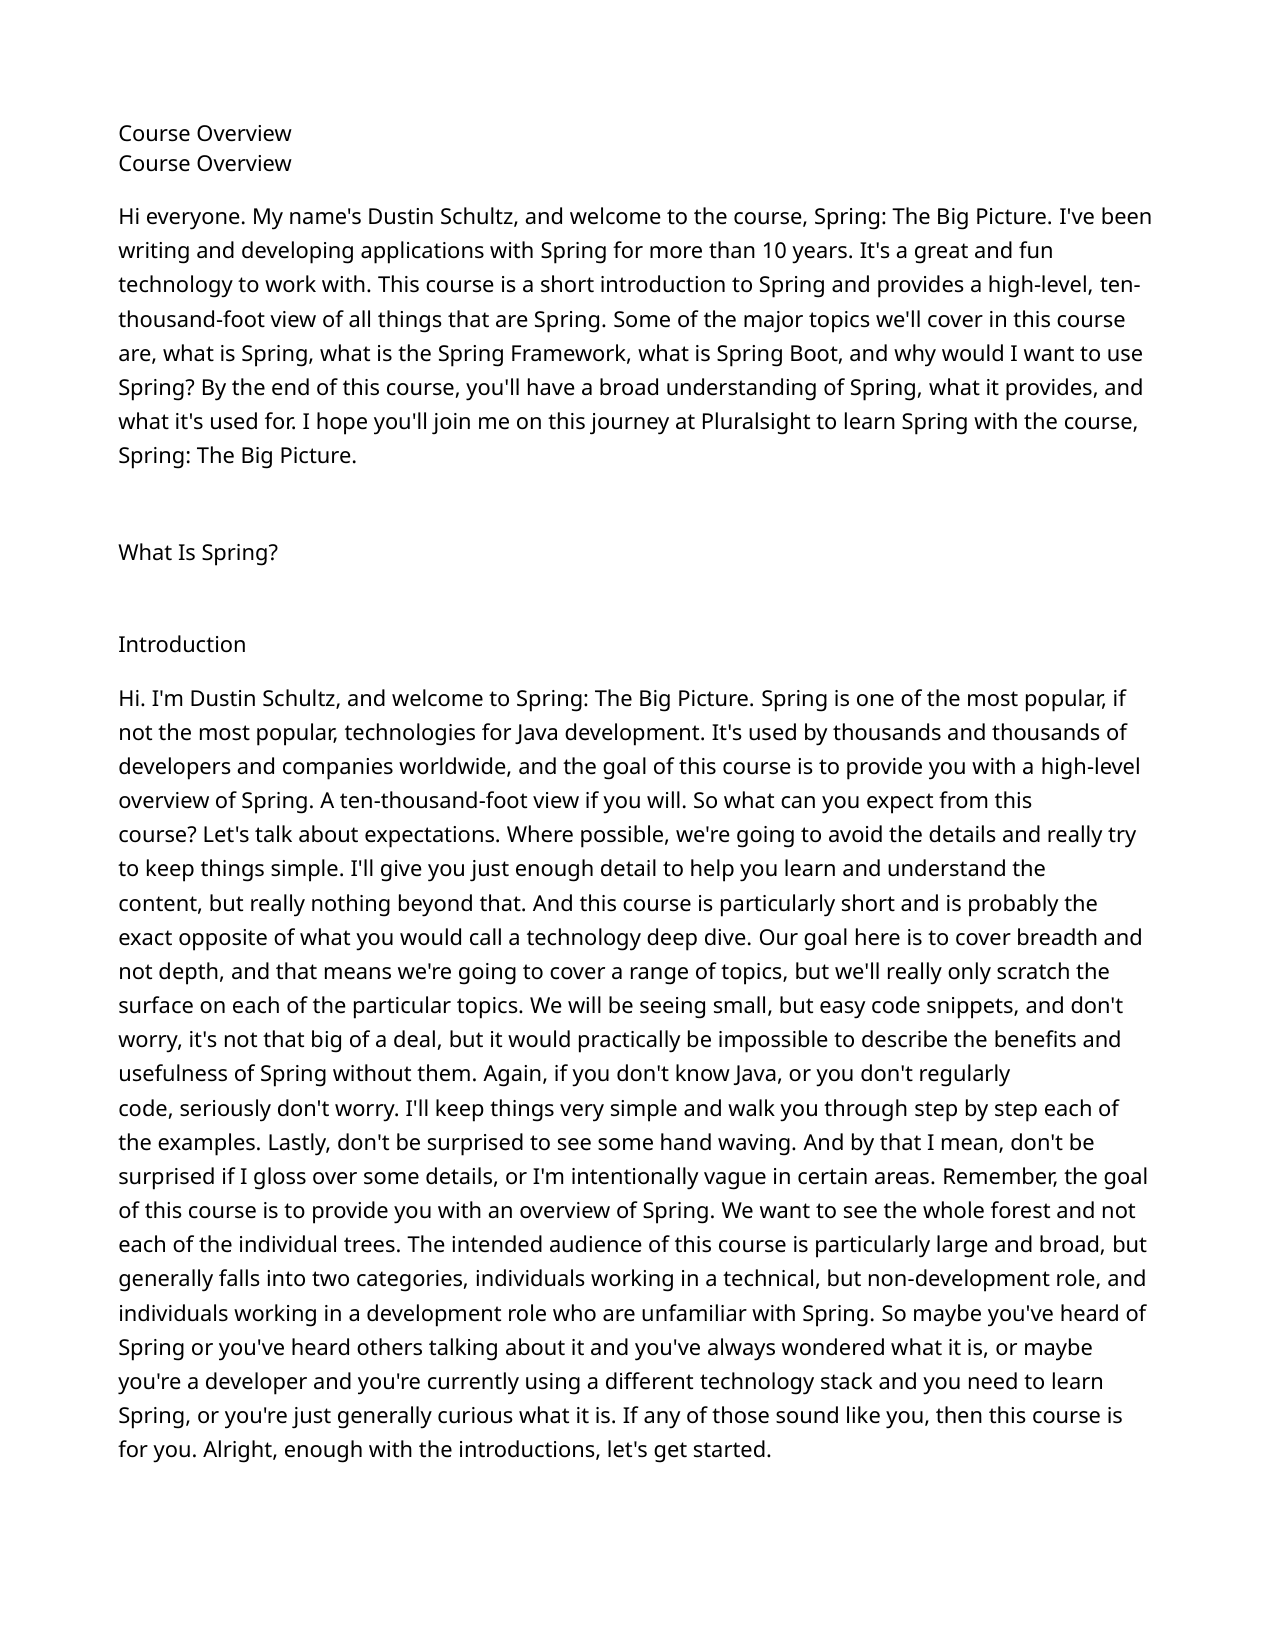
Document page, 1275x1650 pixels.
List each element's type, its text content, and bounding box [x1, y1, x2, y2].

subtitle Course Overview [118, 148, 1157, 178]
text Hi. I'm Dustin Schultz, and welcome to Spring: The Big Picture. Spring is one of the most popular, if not the most popular, technologies for Java development. It's used by thousands and thousands of developers and companies worldwide, and the goal of this course is to provide you with a high‑level overview of Spring. A ten‑thousand‑foot view if you will. So what can you expect from this course? Let's talk about expectations. Where possible, we're going to avoid the details and really try to keep things simple. I'll give you just enough detail to help you learn and understand the content, but really nothing beyond that. And this course is particularly short and is probably the exact opposite of what you would call a technology deep dive. Our goal here is to cover breadth and not depth, and that means we're going to cover a range of topics, but we'll really only scratch the surface on each of the particular topics. We will be seeing small, but easy code snippets, and don't worry, it's not that big of a deal, but it would practically be impossible to describe the benefits and usefulness of Spring without them. Again, if you don't know Java, or you don't regularly code, seriously don't worry. I'll keep things very simple and walk you through step by step each of the examples. Lastly, don't be surprised to see some hand waving. And by that I mean, don't be surprised if I gloss over some details, or I'm intentionally vague in certain areas. Remember, the goal of this course is to provide you with an overview of Spring. We want to see the whole forest and not each of the individual trees. The intended audience of this course is particularly large and broad, but generally falls into two categories, individuals working in a technical, but non‑development role, and individuals working in a development role who are unfamiliar with Spring. So maybe you've heard of Spring or you've heard others talking about it and you've always wondered what it is, or maybe you're a developer and you're currently using a different technology stack and you need to learn Spring, or you're just generally curious what it is. If any of those sound like you, then this course is for you. Alright, enough with the introductions, let's get started. [118, 682, 1157, 1464]
subtitle Introduction [118, 629, 1157, 659]
subtitle Course Overview [118, 118, 1157, 148]
subtitle What Is Spring? [118, 537, 1157, 567]
text Hi everyone. My name's Dustin Schultz, and welcome to the course, Spring: The Big Picture. I've been writing and developing applications with Spring for more than 10 years. It's a great and fun technology to work with. This course is a short introduction to Spring and provides a high-level, ten-thousand-foot view of all things that are Spring. Some of the major topics we'll cover in this course are, what is Spring, what is the Spring Framework, what is Spring Boot, and why would I want to use Spring? By the end of this course, you'll have a broad understanding of Spring, what it provides, and what it's used for. I hope you'll join me on this journey at Pluralsight to learn Spring with the course, Spring: The Big Picture. [118, 201, 1157, 470]
